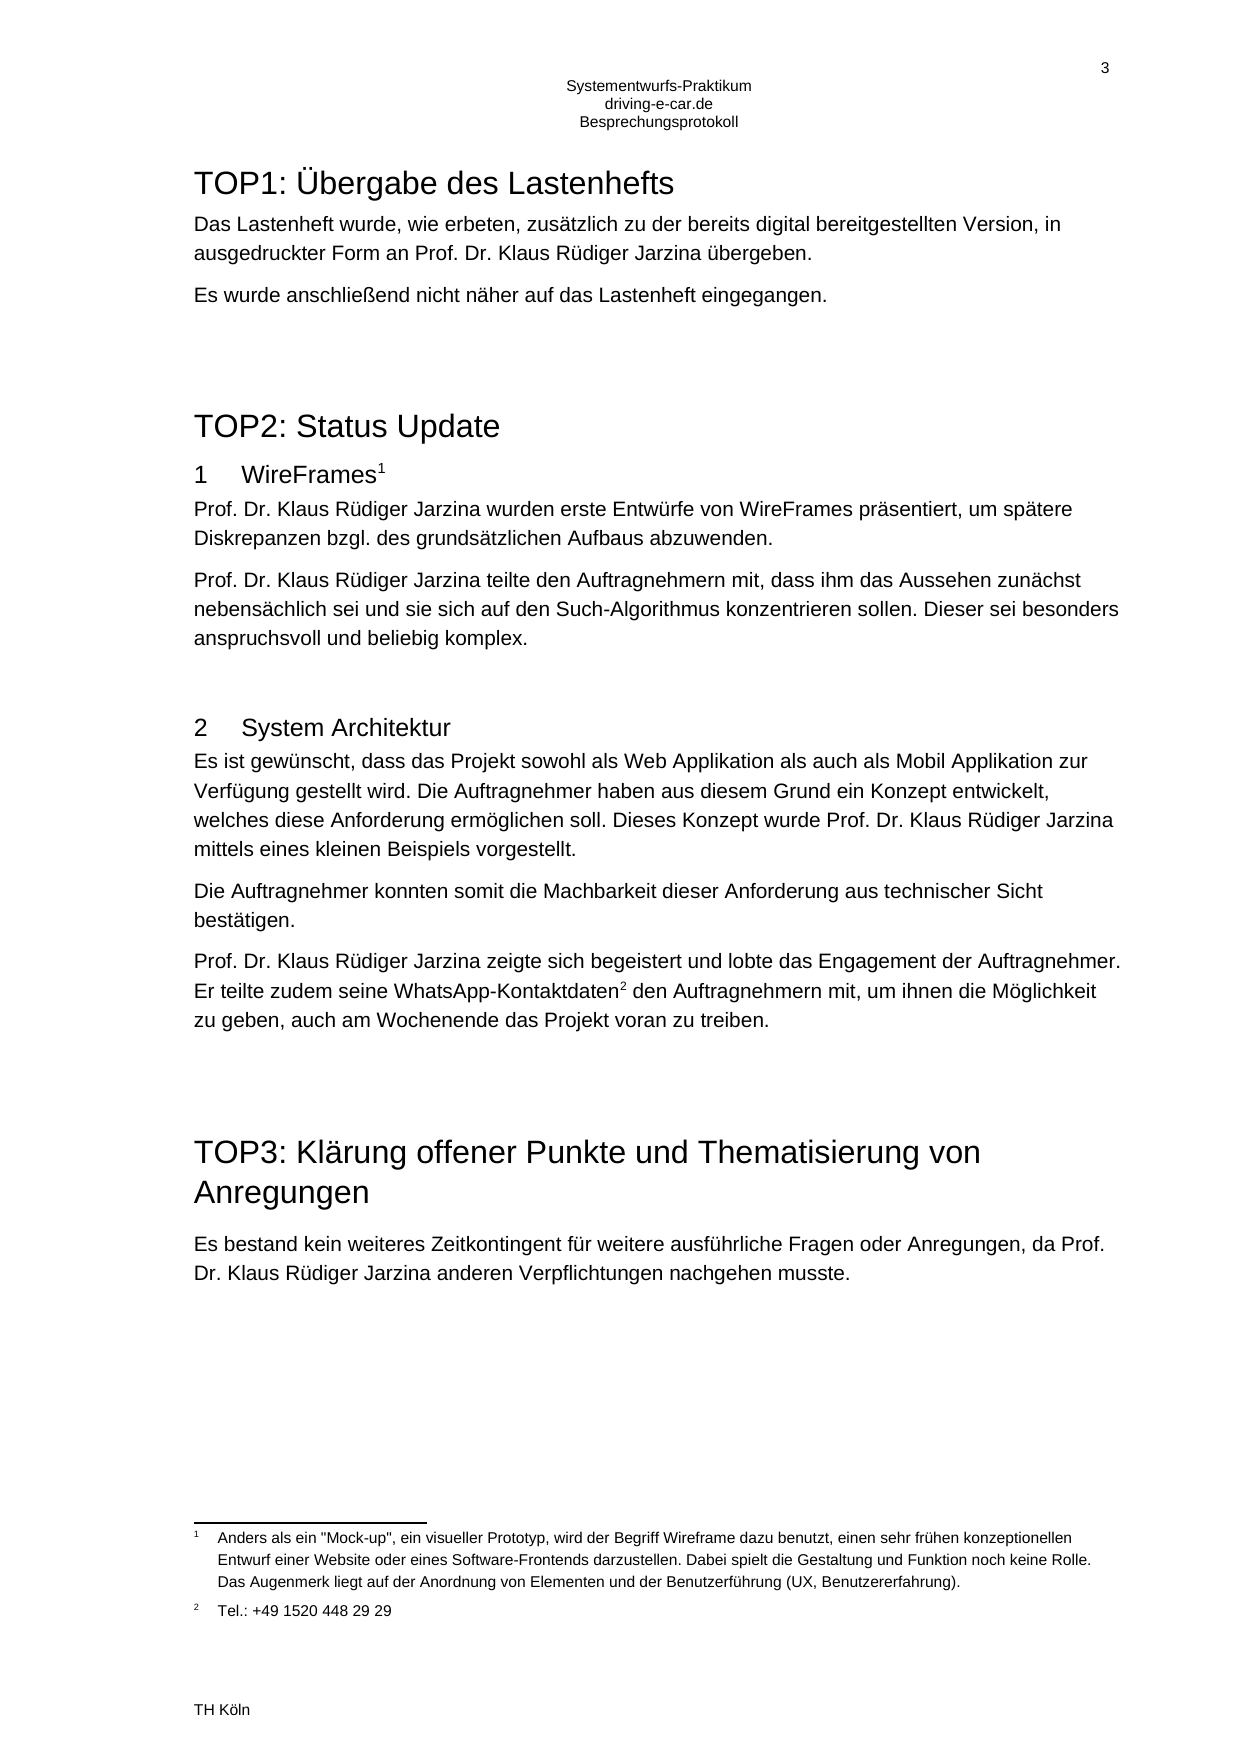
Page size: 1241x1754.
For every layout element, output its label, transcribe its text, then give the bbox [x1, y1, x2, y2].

subtitle WireFrames [194, 460, 1124, 489]
subtitle TOP1: Übergabe des Lastenhefts [194, 164, 1124, 201]
subtitle System Architektur [194, 713, 1124, 741]
text Tel.: +49 1520 448 29 29 [194, 1601, 1124, 1619]
subtitle TOP2: Status Update [194, 407, 1124, 444]
text Prof. Dr. Klaus Rüdiger Jarzina zeigte sich begeistert und lobte das Engagement der Auftragnehmer. Er teilte zudem seine WhatsApp-Kontaktdaten den Auftragnehmern mit, um ihnen die Möglichkeit zu geben, auch am Wochenende das Projekt voran zu treiben. [194, 949, 1124, 1032]
text TOP3: Klärung offener Punkte und Thematisierung von Anregungen [194, 1133, 1124, 1211]
text Das Lastenheft wurde, wie erbeten, zusätzlich zu der bereits digital bereitgestellten Version, in ausgedruckter Form an Prof. Dr. Klaus Rüdiger Jarzina übergeben. [194, 212, 1124, 265]
text Es wurde anschließend nicht näher auf das Lastenheft eingegangen. [194, 282, 1124, 306]
text Prof. Dr. Klaus Rüdiger Jarzina wurden erste Entwürfe von WireFrames präsentiert, um spätere Diskrepanzen bzgl. des grundsätzlichen Aufbaus abzuwenden. [194, 497, 1124, 550]
text Es bestand kein weiteres Zeitkontingent für weitere ausführliche Fragen oder Anregungen, da Prof. Dr. Klaus Rüdiger Jarzina anderen Verpflichtungen nachgehen musste. [194, 1232, 1124, 1285]
text Anders als ein "Mock-up", ein visueller Prototyp, wird der Begriff Wireframe dazu benutzt, einen sehr frühen konzeptionellen Entwurf einer Website oder eines Software-Frontends darzustellen. Dabei spielt die Gestaltung und Funktion noch keine Rolle. Das Augenmerk liegt auf der Anordnung von Elementen und der Benutzerführung (UX, Benutzererfahrung). [194, 1529, 1124, 1591]
text Prof. Dr. Klaus Rüdiger Jarzina teilte den Auftragnehmern mit, dass ihm das Aussehen zunächst nebensächlich sei und sie sich auf den Such-Algorithmus konzentrieren sollen. Dieser sei besonders anspruchsvoll und beliebig komplex. [194, 568, 1124, 650]
text Es ist gewünscht, dass das Projekt sowohl als Web Applikation als auch als Mobil Applikation zur Verfügung gestellt wird. Die Auftragnehmer haben aus diesem Grund ein Konzept entwickelt, welches diese Anforderung ermöglichen soll. Dieses Konzept wurde Prof. Dr. Klaus Rüdiger Jarzina mittels eines kleinen Beispiels vorgestellt. [194, 749, 1124, 861]
text Die Auftragnehmer konnten somit die Machbarkeit dieser Anforderung aus technischer Sicht bestätigen. [194, 878, 1124, 932]
